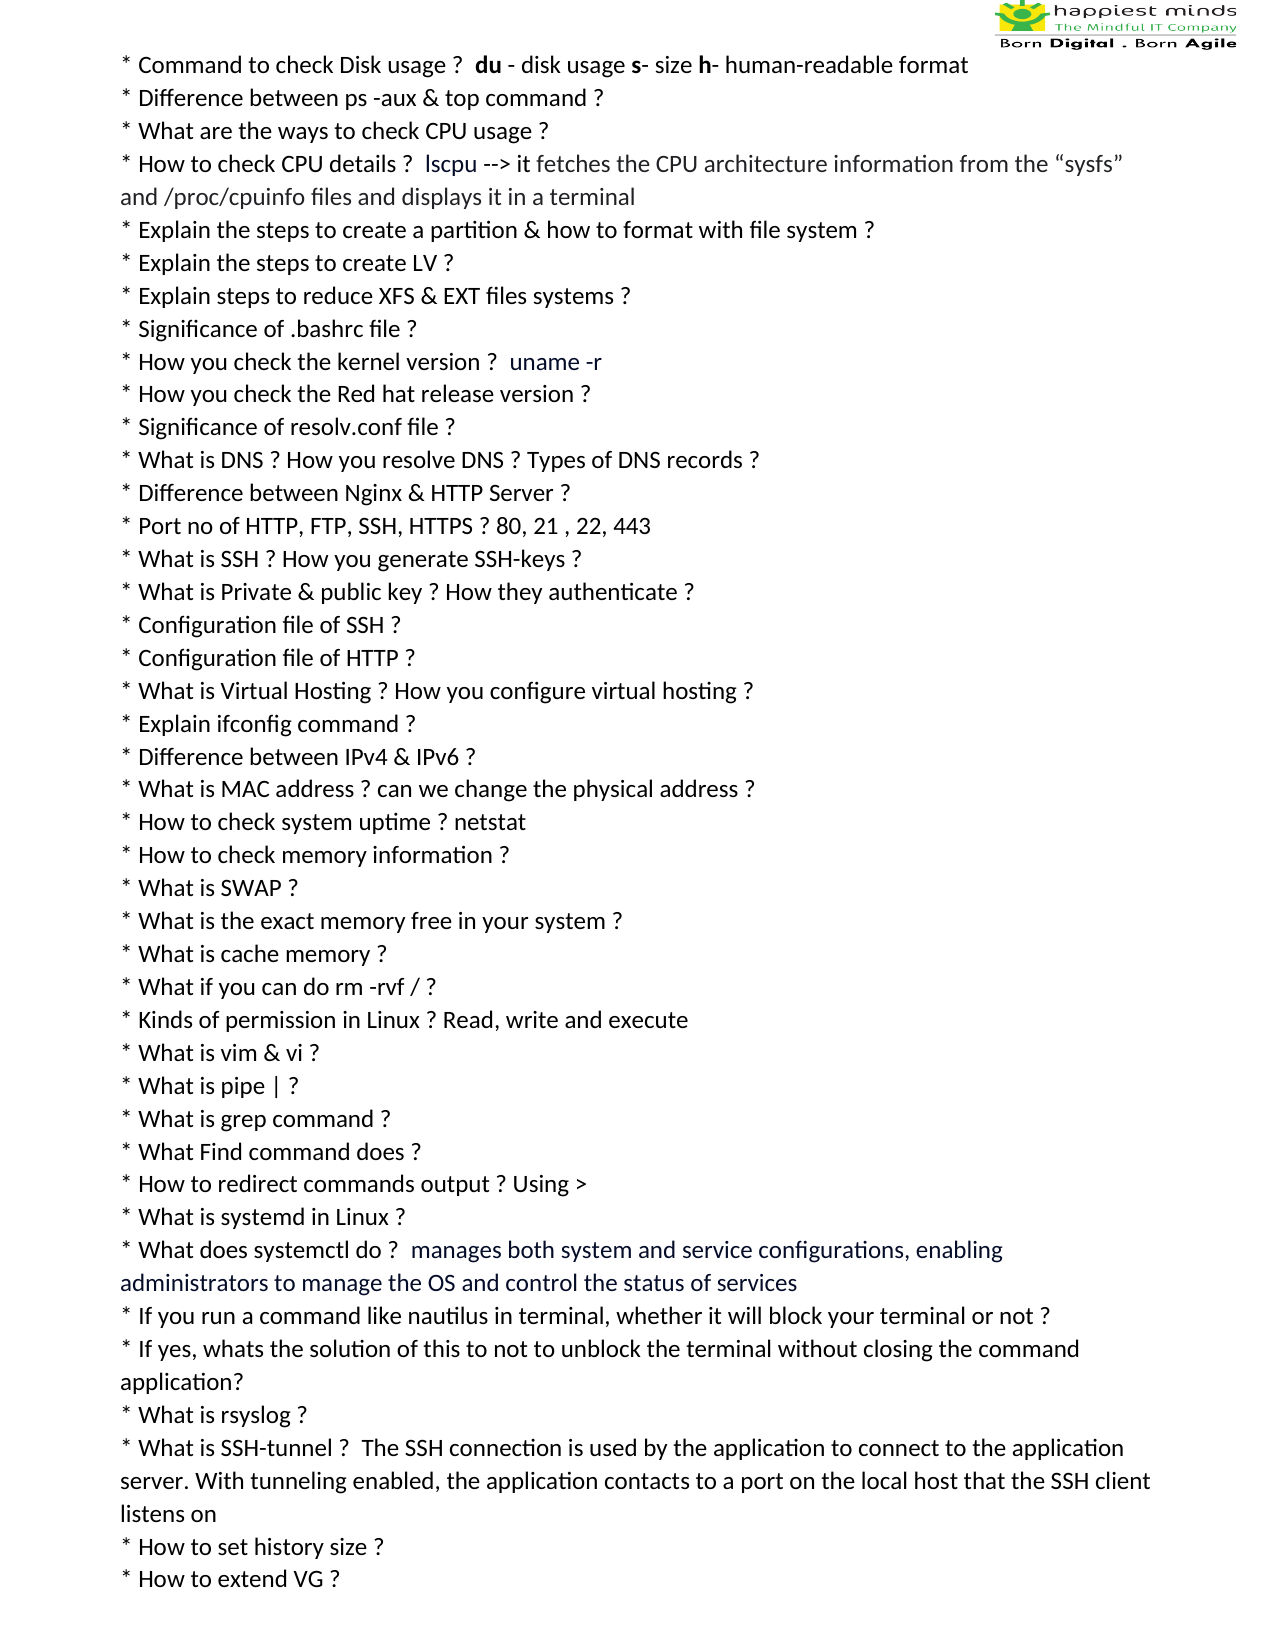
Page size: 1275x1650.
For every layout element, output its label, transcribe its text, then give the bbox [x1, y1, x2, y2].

text * Command to check Disk usage ? du - disk usage s- size h- human-readable format * Difference between ps -aux & top command ? * What are the ways to check CPU usage ? * How to check CPU details ? lscpu --> it fetches the CPU architecture information from the “sysfs” and /proc/cpuinfo files and displays it in a terminal * Explain the steps to create a partition & how to format with file system ? * Explain the steps to create LV ? * Explain steps to reduce XFS & EXT files systems ? * Significance of .bashrc file ? * How you check the kernel version ? uname -r * How you check the Red hat release version ? * Significance of resolv.conf file ? * What is DNS ? How you resolve DNS ? Types of DNS records ? * Difference between Nginx & HTTP Server ? * Port no of HTTP, FTP, SSH, HTTPS ? 80, 21 , 22, 443 * What is SSH ? How you generate SSH-keys ? * What is Private & public key ? How they authenticate ? * Configuration file of SSH ? * Configuration file of HTTP ? * What is Virtual Hosting ? How you configure virtual hosting ? * Explain ifconfig command ? * Difference between IPv4 & IPv6 ? * What is MAC address ? can we change the physical address ? * How to check system uptime ? netstat * How to check memory information ? * What is SWAP ? * What is the exact memory free in your system ? * What is cache memory ? * What if you can do rm -rvf / ? * Kinds of permission in Linux ? Read, write and execute * What is vim & vi ? * What is pipe | ? * What is grep command ? * What Find command does ? * How to redirect commands output ? Using > * What is systemd in Linux ? * What does systemctl do ? manages both system and service configurations, enabling administrators to manage the OS and control the status of services * If you run a command like nautilus in terminal, whether it will block your terminal or not ? * If yes, whats the solution of this to not to unblock the terminal without closing the command application? * What is rsyslog ? * What is SSH-tunnel ? The SSH connection is used by the application to connect to the application server. With tunneling enabled, the application contacts to a port on the local host that the SSH client listens on * How to set history size ? * How to extend VG ? [120, 49, 1155, 1594]
picture [994, 0, 1237, 50]
